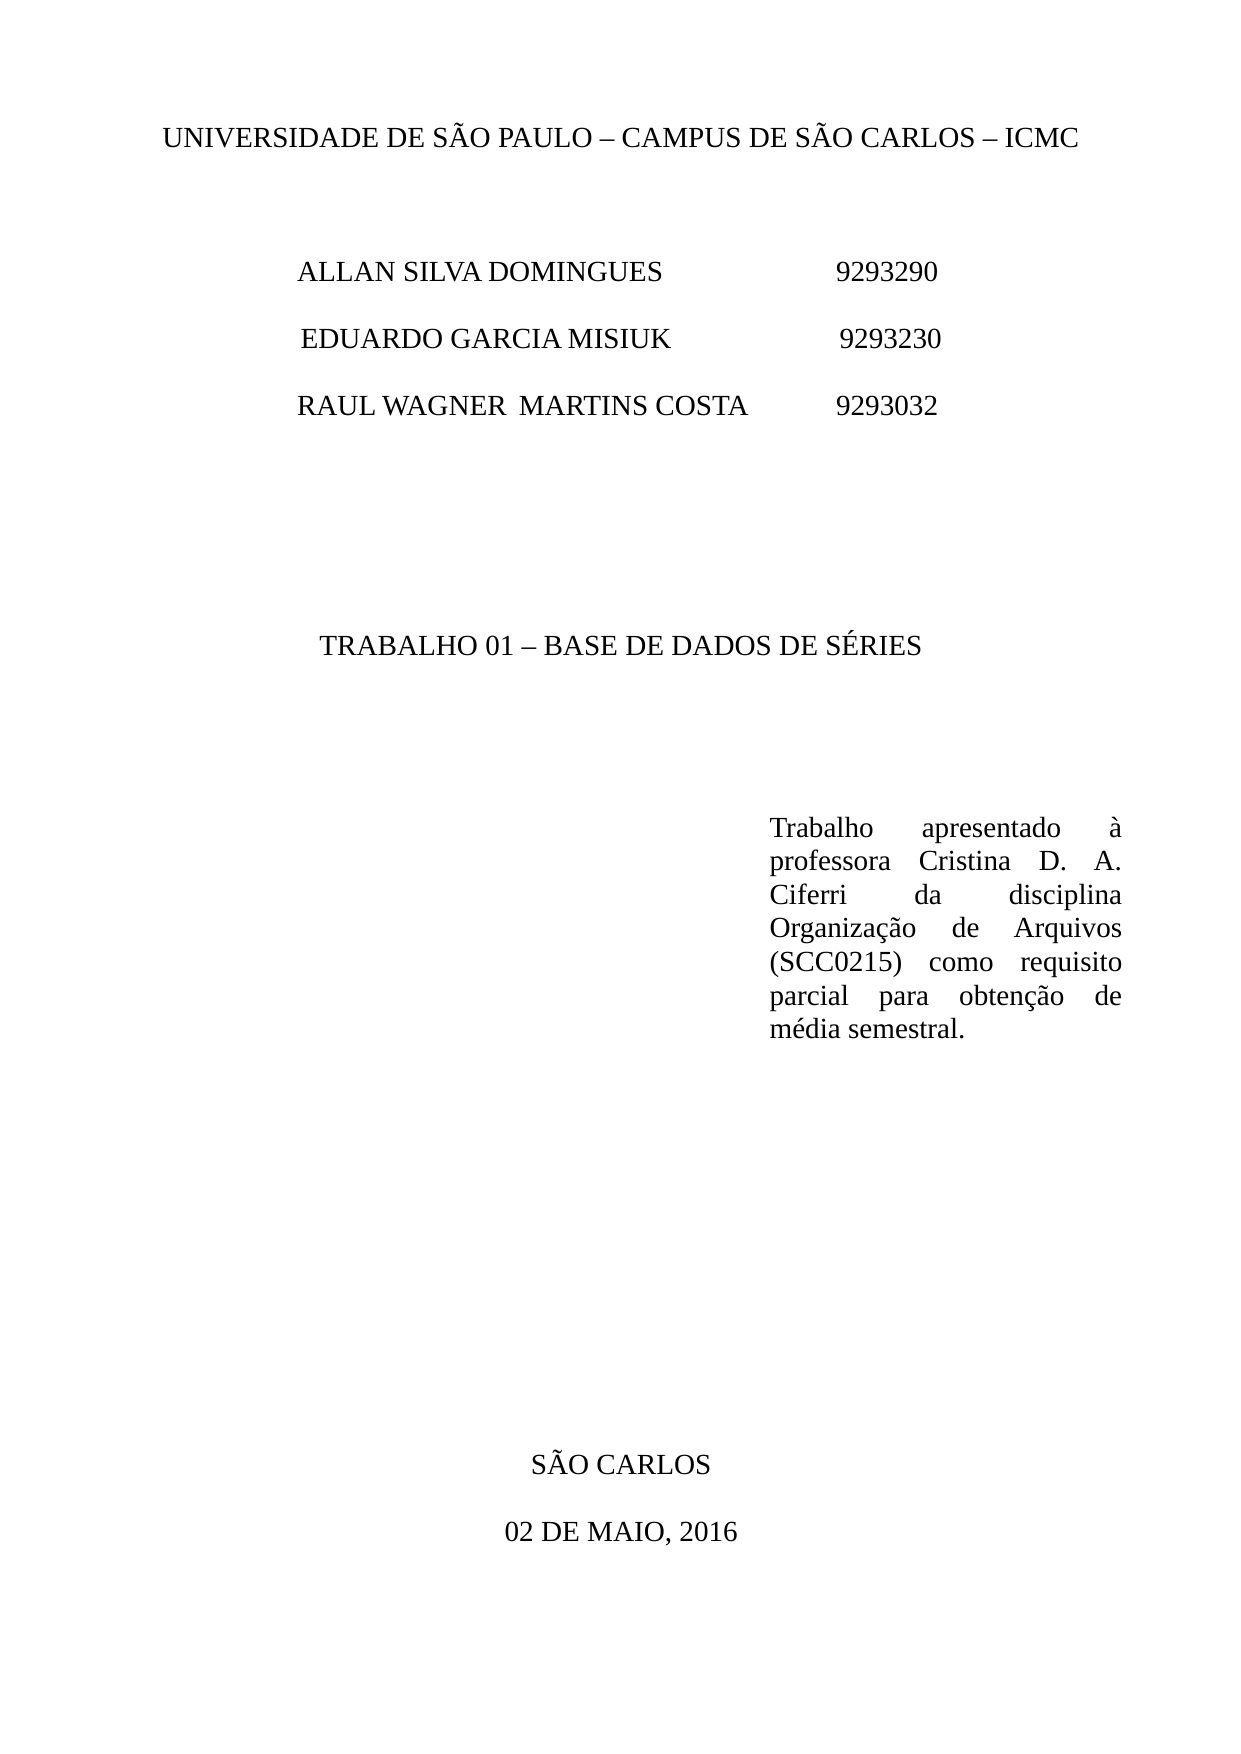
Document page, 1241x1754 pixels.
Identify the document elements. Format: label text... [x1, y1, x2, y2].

text RAUL WAGNER MARTINS COSTA 9293032 [297, 388, 945, 422]
text EDUARDO GARCIA MISIUK 9293230 [297, 321, 945, 355]
text ALLAN SILVA DOMINGUES 9293290 [297, 254, 945, 288]
text SÃO CARLOS [120, 1447, 1122, 1481]
text UNIVERSIDADE DE SÃO PAULO – CAMPUS DE SÃO CARLOS – ICMC [120, 120, 1122, 153]
text Trabalho apresentado à professora Cristina D. A. Ciferri da disciplina Organização de Arquivos (SCC0215) como requisito parcial para obtenção de média semestral. [769, 810, 1122, 1045]
text TRABALHO 01 – BASE DE DADOS DE SÉRIES [120, 628, 1122, 661]
text 02 DE MAIO, 2016 [120, 1514, 1122, 1548]
